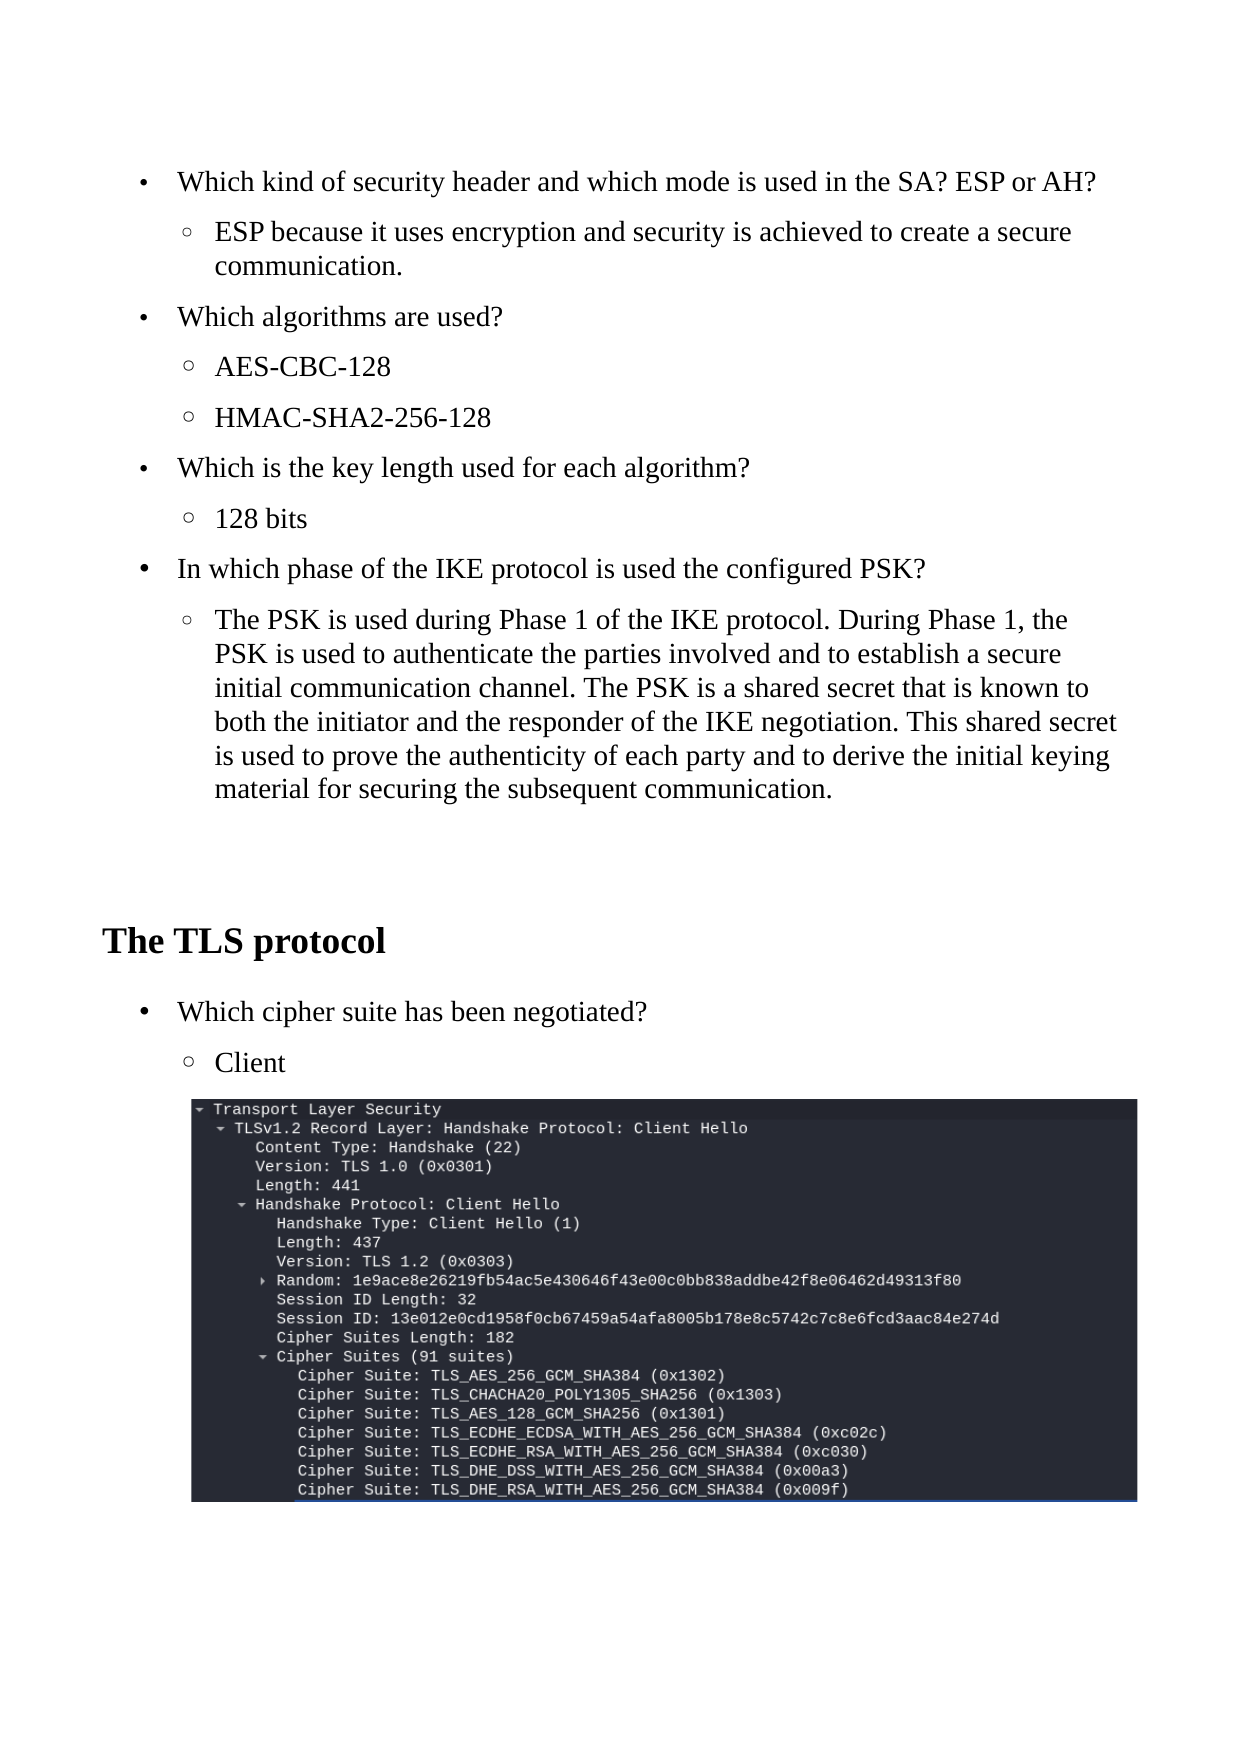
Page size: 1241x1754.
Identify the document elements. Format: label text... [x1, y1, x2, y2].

subtitle The TLS protocol [102, 918, 1123, 961]
list Which is the key length used for each algorithm? [139, 450, 1123, 484]
list HMAC-SHA2-256-128 [177, 400, 1123, 433]
list Client [177, 1045, 1123, 1078]
list The PSK is used during Phase 1 of the IKE protocol. During Phase 1, the PSK is used to authenticate the parties involved and to establish a secure initial communication channel. The PSK is a shared secret that is known to both the initiator and the responder of the IKE negotiation. This shared secret is used to prove the authenticity of each party and to derive the initial keying material for securing the subsequent communication. [177, 602, 1123, 805]
list Which algorithms are used? [139, 299, 1123, 332]
list AES-CBC-128 [177, 349, 1123, 383]
list In which phase of the IKE protocol is used the configured PSK? [139, 552, 1123, 585]
list Which kind of security header and which mode is used in the SA? ESP or AH? [139, 164, 1123, 197]
list Which cipher suite has been negotiated? [139, 994, 1123, 1028]
list 128 bits [177, 501, 1123, 534]
list ESP because it uses encryption and security is achieved to create a secure communication. [177, 214, 1123, 282]
